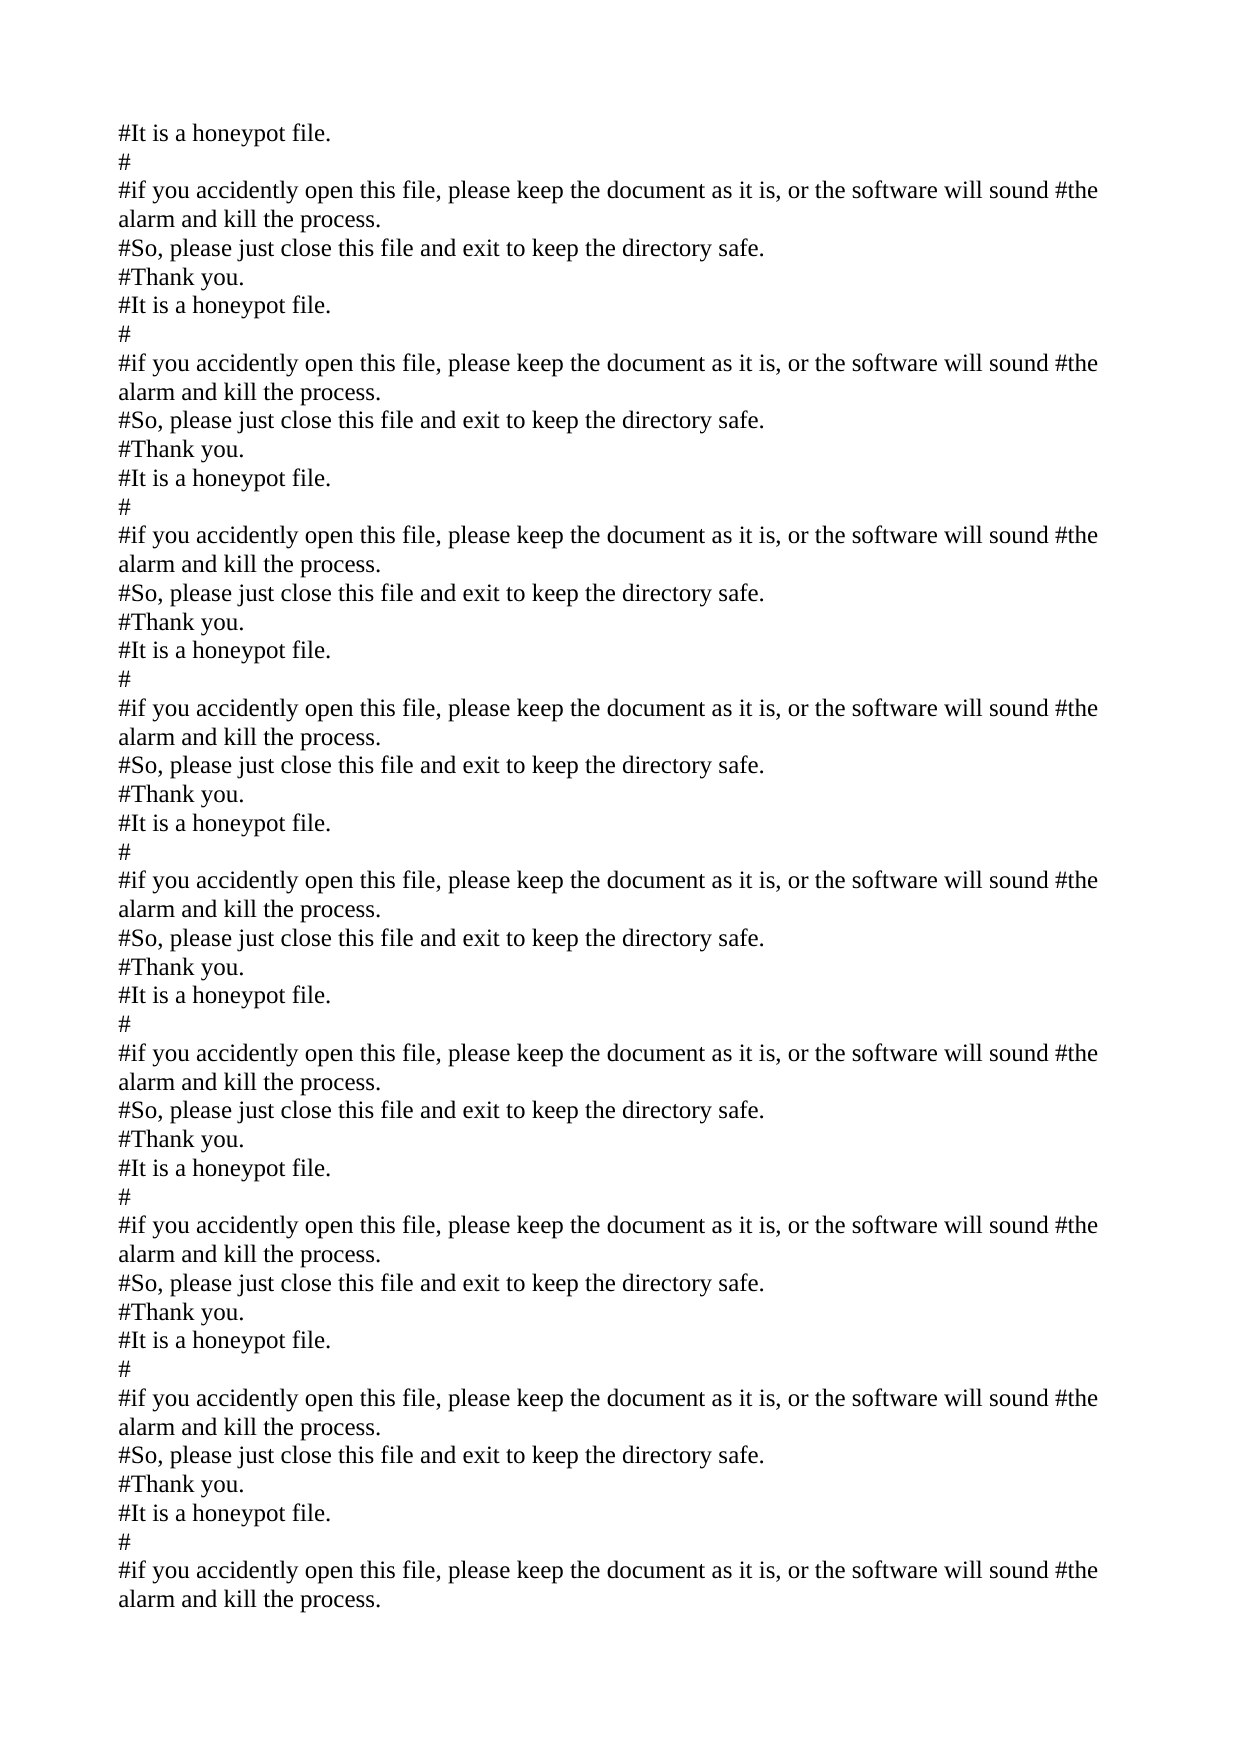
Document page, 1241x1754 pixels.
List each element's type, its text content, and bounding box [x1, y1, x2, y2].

text #if you accidently open this file, please keep the document as it is, or the software will sound #the alarm and kill the process. [118, 521, 1122, 578]
text #Thank you. [118, 1297, 1122, 1326]
text #Thank you. [118, 1469, 1122, 1498]
text #It is a honeypot file. [118, 118, 1122, 147]
text #if you accidently open this file, please keep the document as it is, or the software will sound #the alarm and kill the process. [118, 176, 1122, 233]
text #It is a honeypot file. [118, 981, 1122, 1009]
text #if you accidently open this file, please keep the document as it is, or the software will sound #the alarm and kill the process. [118, 866, 1122, 923]
text #if you accidently open this file, please keep the document as it is, or the software will sound #the alarm and kill the process. [118, 693, 1122, 751]
text #Thank you. [118, 952, 1122, 981]
text #So, please just close this file and exit to keep the directory safe. [118, 923, 1122, 952]
text #So, please just close this file and exit to keep the directory safe. [118, 1268, 1122, 1297]
text # [118, 1182, 1122, 1211]
text #Thank you. [118, 434, 1122, 463]
text #Thank you. [118, 262, 1122, 291]
text # [118, 837, 1122, 866]
text #It is a honeypot file. [118, 291, 1122, 319]
text #It is a honeypot file. [118, 1326, 1122, 1354]
text #So, please just close this file and exit to keep the directory safe. [118, 233, 1122, 262]
text # [118, 147, 1122, 176]
text # [118, 319, 1122, 348]
text #Thank you. [118, 779, 1122, 808]
text #It is a honeypot file. [118, 463, 1122, 492]
text #Thank you. [118, 607, 1122, 636]
text #if you accidently open this file, please keep the document as it is, or the software will sound #the alarm and kill the process. [118, 1038, 1122, 1096]
text # [118, 492, 1122, 521]
text #So, please just close this file and exit to keep the directory safe. [118, 751, 1122, 779]
text #So, please just close this file and exit to keep the directory safe. [118, 578, 1122, 607]
text # [118, 1009, 1122, 1038]
text #So, please just close this file and exit to keep the directory safe. [118, 1441, 1122, 1469]
text #It is a honeypot file. [118, 808, 1122, 837]
text #Thank you. [118, 1124, 1122, 1153]
text #if you accidently open this file, please keep the document as it is, or the software will sound #the alarm and kill the process. [118, 348, 1122, 406]
text # [118, 664, 1122, 693]
text # [118, 1527, 1122, 1556]
text #It is a honeypot file. [118, 1498, 1122, 1527]
text #if you accidently open this file, please keep the document as it is, or the software will sound #the alarm and kill the process. [118, 1383, 1122, 1441]
text #if you accidently open this file, please keep the document as it is, or the software will sound #the alarm and kill the process. [118, 1211, 1122, 1268]
text #It is a honeypot file. [118, 1153, 1122, 1182]
text #So, please just close this file and exit to keep the directory safe. [118, 406, 1122, 434]
text # [118, 1354, 1122, 1383]
text #It is a honeypot file. [118, 636, 1122, 664]
text #if you accidently open this file, please keep the document as it is, or the software will sound #the alarm and kill the process. [118, 1556, 1122, 1613]
text #So, please just close this file and exit to keep the directory safe. [118, 1096, 1122, 1124]
